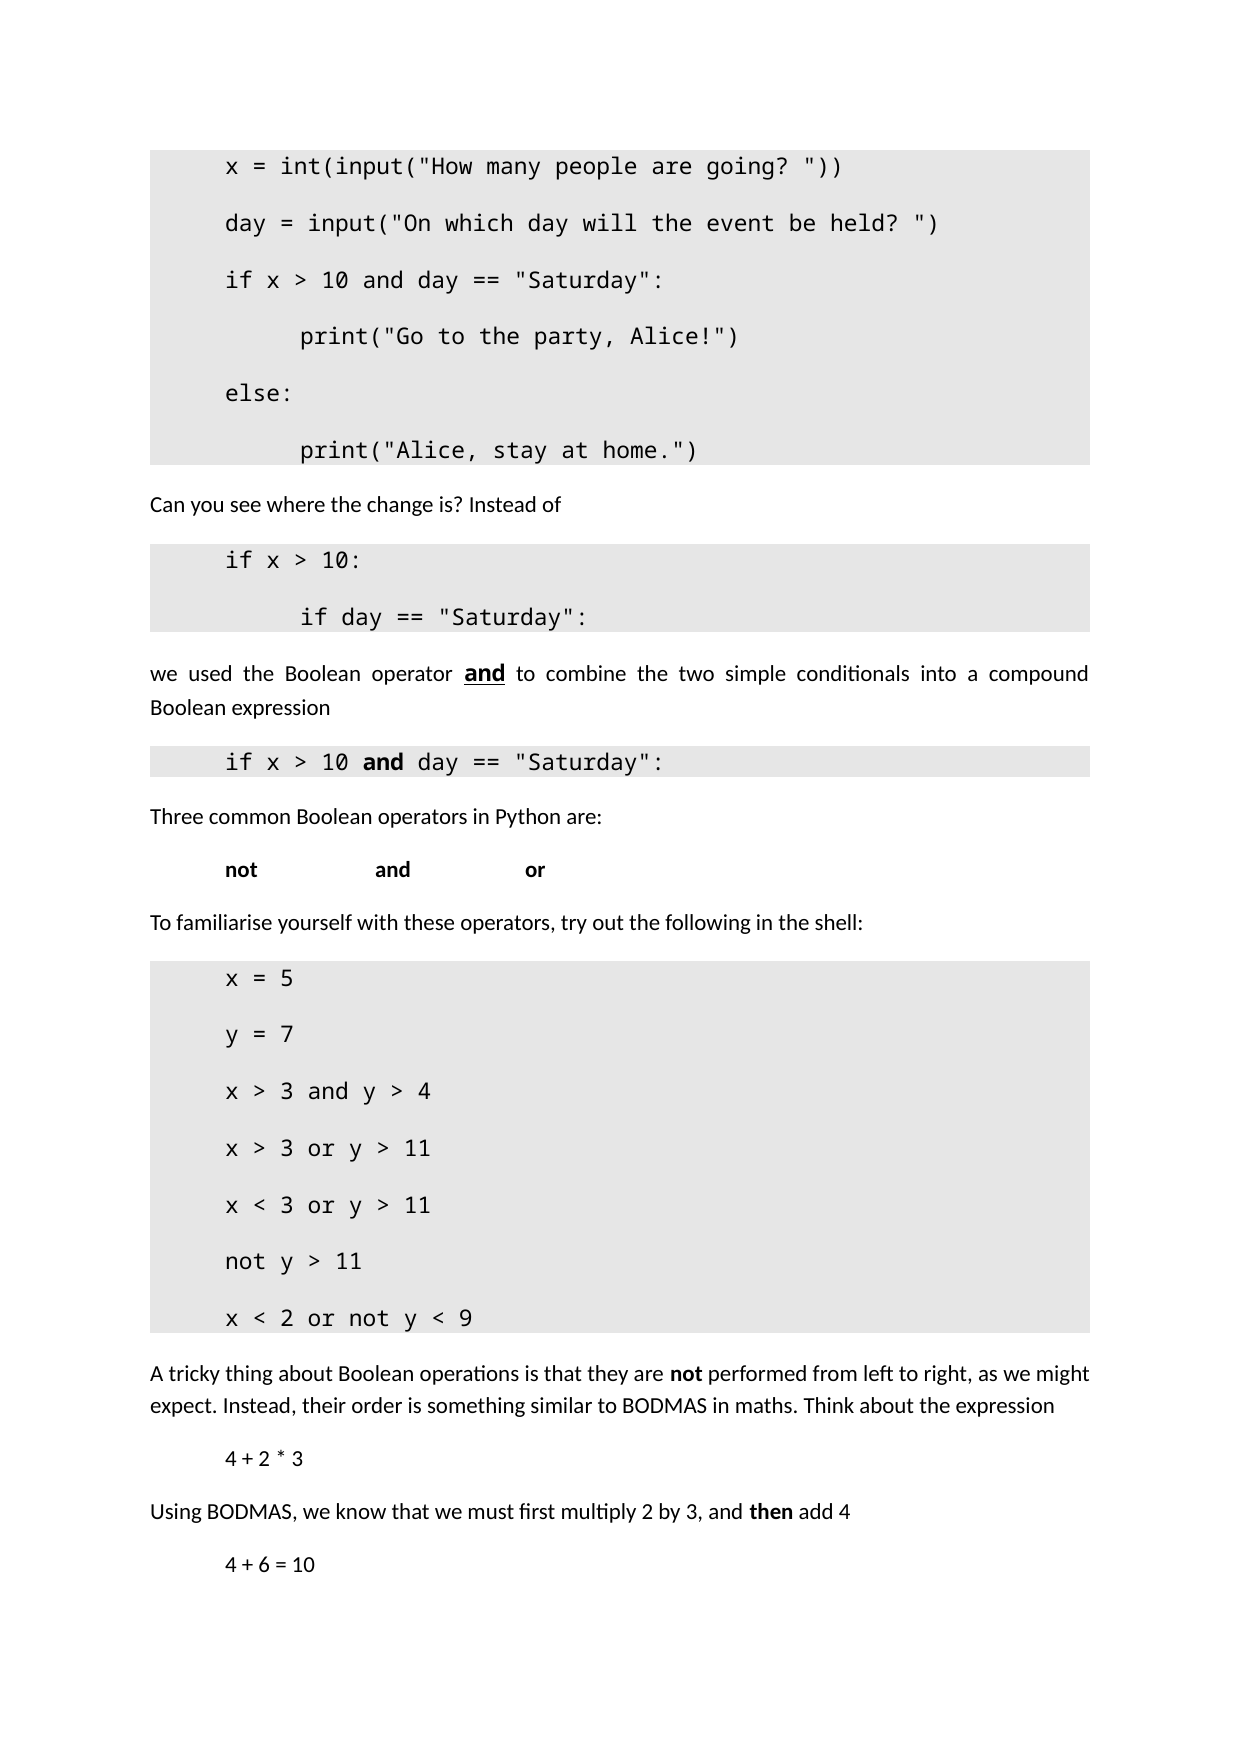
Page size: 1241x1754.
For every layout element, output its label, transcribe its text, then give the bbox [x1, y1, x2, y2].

text 4 + 2 * 3 [150, 1444, 1090, 1472]
text x > 3 and y > 4 [150, 1075, 1090, 1106]
text Using BODMAS, we know that we must first multiply 2 by 3, and then add 4 [150, 1497, 1090, 1525]
text x > 3 or y > 11 [150, 1132, 1090, 1163]
text 4 + 6 = 10 [150, 1550, 1090, 1578]
text if x > 10 and day == "Saturday": [150, 263, 1090, 295]
text To familiarise yourself with these operators, try out the following in the shell: [150, 908, 1090, 936]
text Three common Boolean operators in Python are: [150, 802, 1090, 830]
text not y > 11 [150, 1245, 1090, 1277]
text y = 7 [150, 1018, 1090, 1049]
text x = 5 [150, 961, 1090, 993]
text if x > 10 and day == "Saturday": [150, 746, 1090, 777]
text x < 2 or not y < 9 [150, 1302, 1090, 1333]
text print("Go to the party, Alice!") [150, 320, 1090, 352]
text Can you see where the change is? Instead of [150, 491, 1090, 519]
text A tricky thing about Boolean operations is that they are not performed from left to right, as we might expect. Instead, their order is something similar to BODMAS in maths. Think about the expression [150, 1359, 1090, 1419]
text not and or [150, 855, 1090, 883]
text day = input("On which day will the event be held? ") [150, 207, 1090, 238]
text x < 3 or y > 11 [150, 1188, 1090, 1220]
text print("Alice, stay at home.") [150, 434, 1090, 465]
text if day == "Saturday": [150, 600, 1090, 632]
text if x > 10: [150, 544, 1090, 575]
text x = int(input("How many people are going? ")) [150, 150, 1090, 181]
text else: [150, 377, 1090, 408]
text we used the Boolean operator and to combine the two simple conditionals into a compound Boolean expression [150, 657, 1090, 721]
